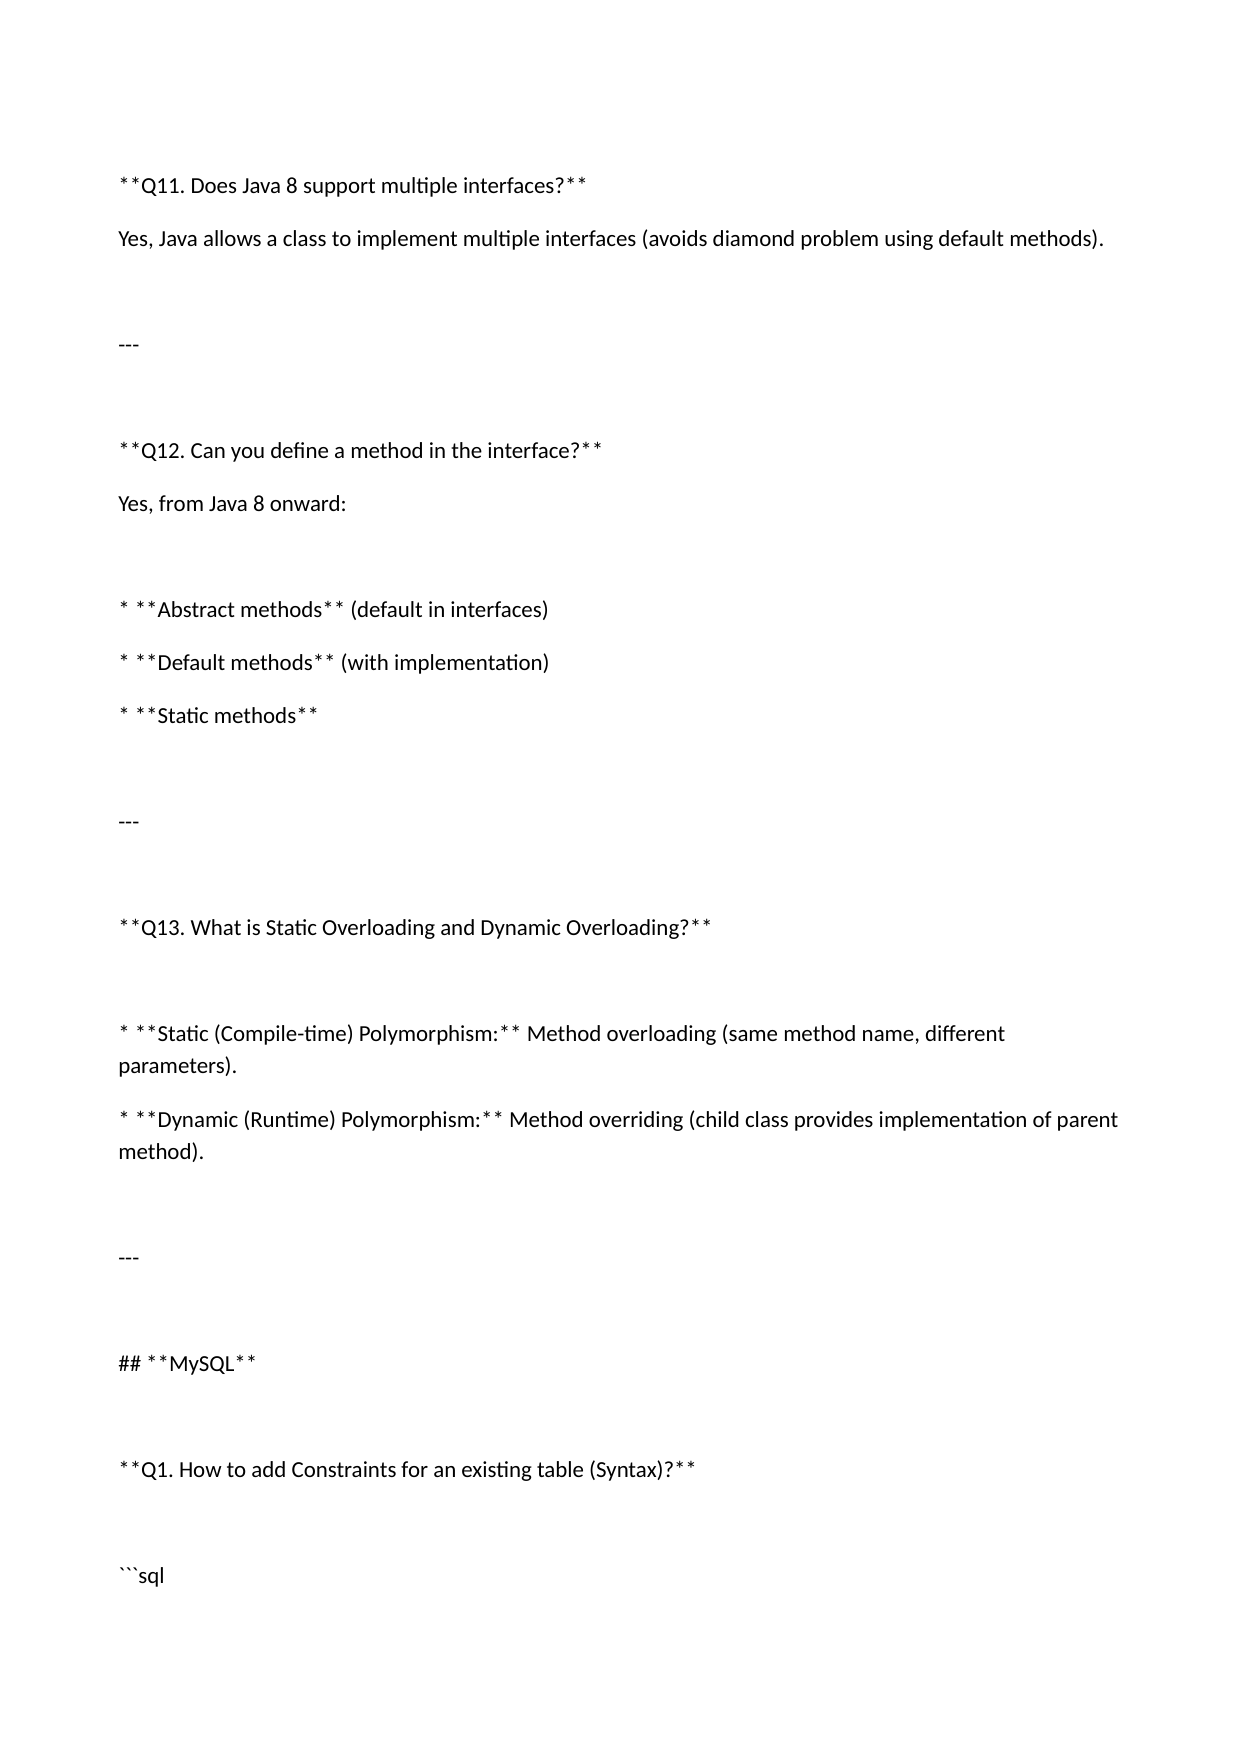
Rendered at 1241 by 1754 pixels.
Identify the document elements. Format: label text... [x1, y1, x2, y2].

text **Q13. What is Static Overloading and Dynamic Overloading?** [118, 913, 1122, 941]
text Yes, from Java 8 onward: [118, 489, 1122, 517]
text * **Abstract methods** (default in interfaces) [118, 595, 1122, 623]
text --- [118, 330, 1122, 358]
text * **Dynamic (Runtime) Polymorphism:** Method overriding (child class provides implementation of parent method). [118, 1105, 1122, 1165]
text **Q12. Can you define a method in the interface?** [118, 436, 1122, 464]
text **Q1. How to add Constraints for an existing table (Syntax)?** [118, 1455, 1122, 1483]
text ```sql [118, 1561, 1122, 1589]
text Yes, Java allows a class to implement multiple interfaces (avoids diamond problem using default methods). [118, 224, 1122, 252]
text --- [118, 1243, 1122, 1271]
text ## **MySQL** [118, 1349, 1122, 1377]
text --- [118, 807, 1122, 835]
text * **Static (Compile-time) Polymorphism:** Method overloading (same method name, different parameters). [118, 1019, 1122, 1080]
text * **Default methods** (with implementation) [118, 648, 1122, 676]
text **Q11. Does Java 8 support multiple interfaces?** [118, 171, 1122, 199]
text * **Static methods** [118, 701, 1122, 729]
